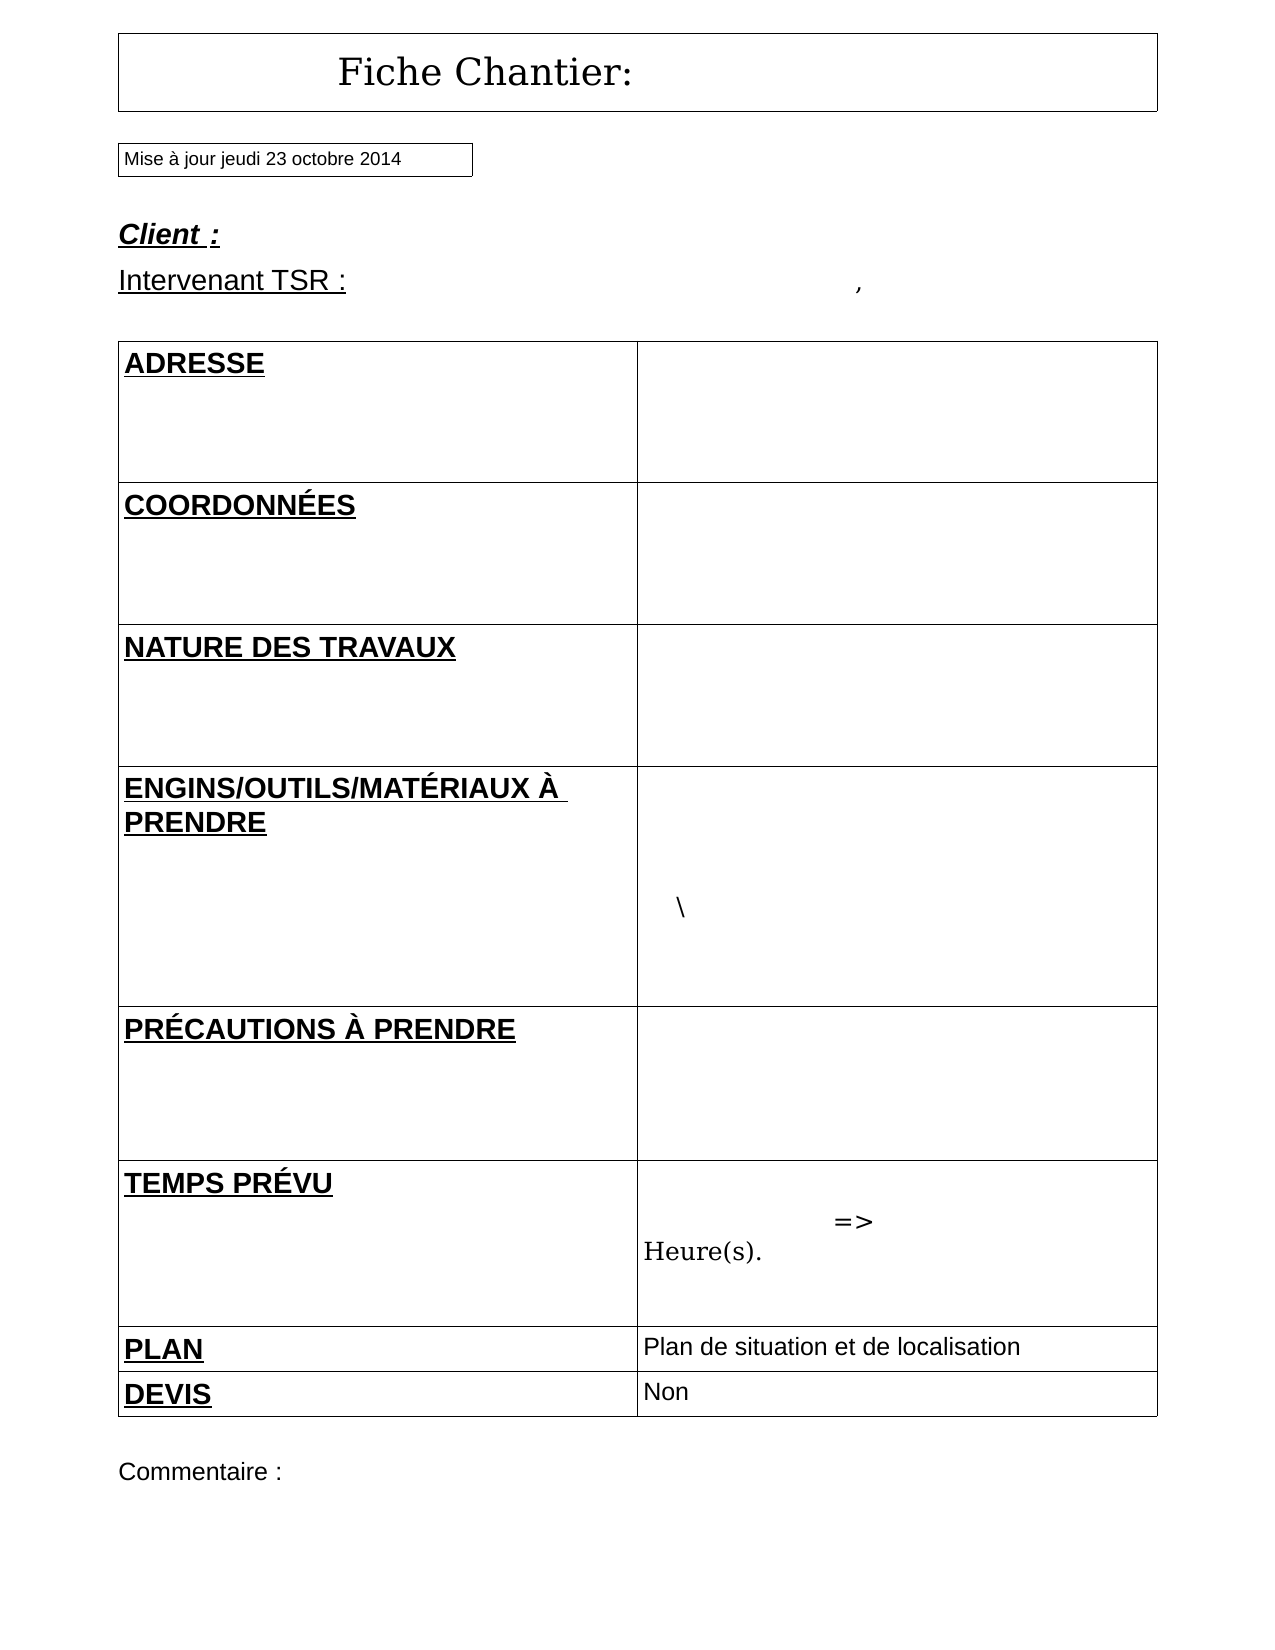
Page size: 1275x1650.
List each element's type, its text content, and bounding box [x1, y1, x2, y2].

table_cell Plan de situation et de localisation [638, 1327, 1157, 1371]
table_cell DEVIS [119, 1372, 637, 1416]
table_cell <for each="tac in ch.children"> <tac.comment> </for> [638, 625, 1157, 766]
table_cell PLAN [119, 1327, 637, 1371]
table_header <ch.children[0].site[0].moa.addresses[0].full_address> [638, 342, 1157, 482]
table_cell COORDONNÉES [119, 483, 637, 624]
table_cell PRÉCAUTIONS À PRENDRE [119, 1007, 637, 1160]
table_cell Non [638, 1372, 1157, 1416]
text Commentaire : <ch.comment> [118, 1457, 1157, 1487]
table_header Mise à jour jeudi 23 octobre 2014 [119, 144, 472, 176]
table_cell TEMPS PRÉVU [119, 1161, 637, 1326]
table_cell ENGINS/OUTILS/MATÉRIAUX À PRENDRE [119, 767, 637, 1006]
table_cell NATURE DES TRAVAUX [119, 625, 637, 766]
table_cell <ch.children[0].site[0].moe.addresses[0].full_address> [638, 483, 1157, 624]
table_cell <for each="tac in ch.children"> <tac.comment> => <tac.effort> Heure(s). </for> [638, 1161, 1157, 1326]
table_cell <for each="tac in ch.children"> <for each="out in tac.matoutil"><out.name>\</for> </for> [638, 767, 1157, 1006]
text Client : <ch.children[0].site[0].moa.name> [118, 217, 1157, 250]
table_cell <ch.precaution> [638, 1007, 1157, 1160]
table_header Fiche Chantier: <ch.work.name> [119, 34, 1157, 111]
table_header ADRESSE [119, 342, 637, 482]
text Intervenant TSR : <for each="par in ch.parties"><par.name>, </for> [118, 263, 1157, 296]
